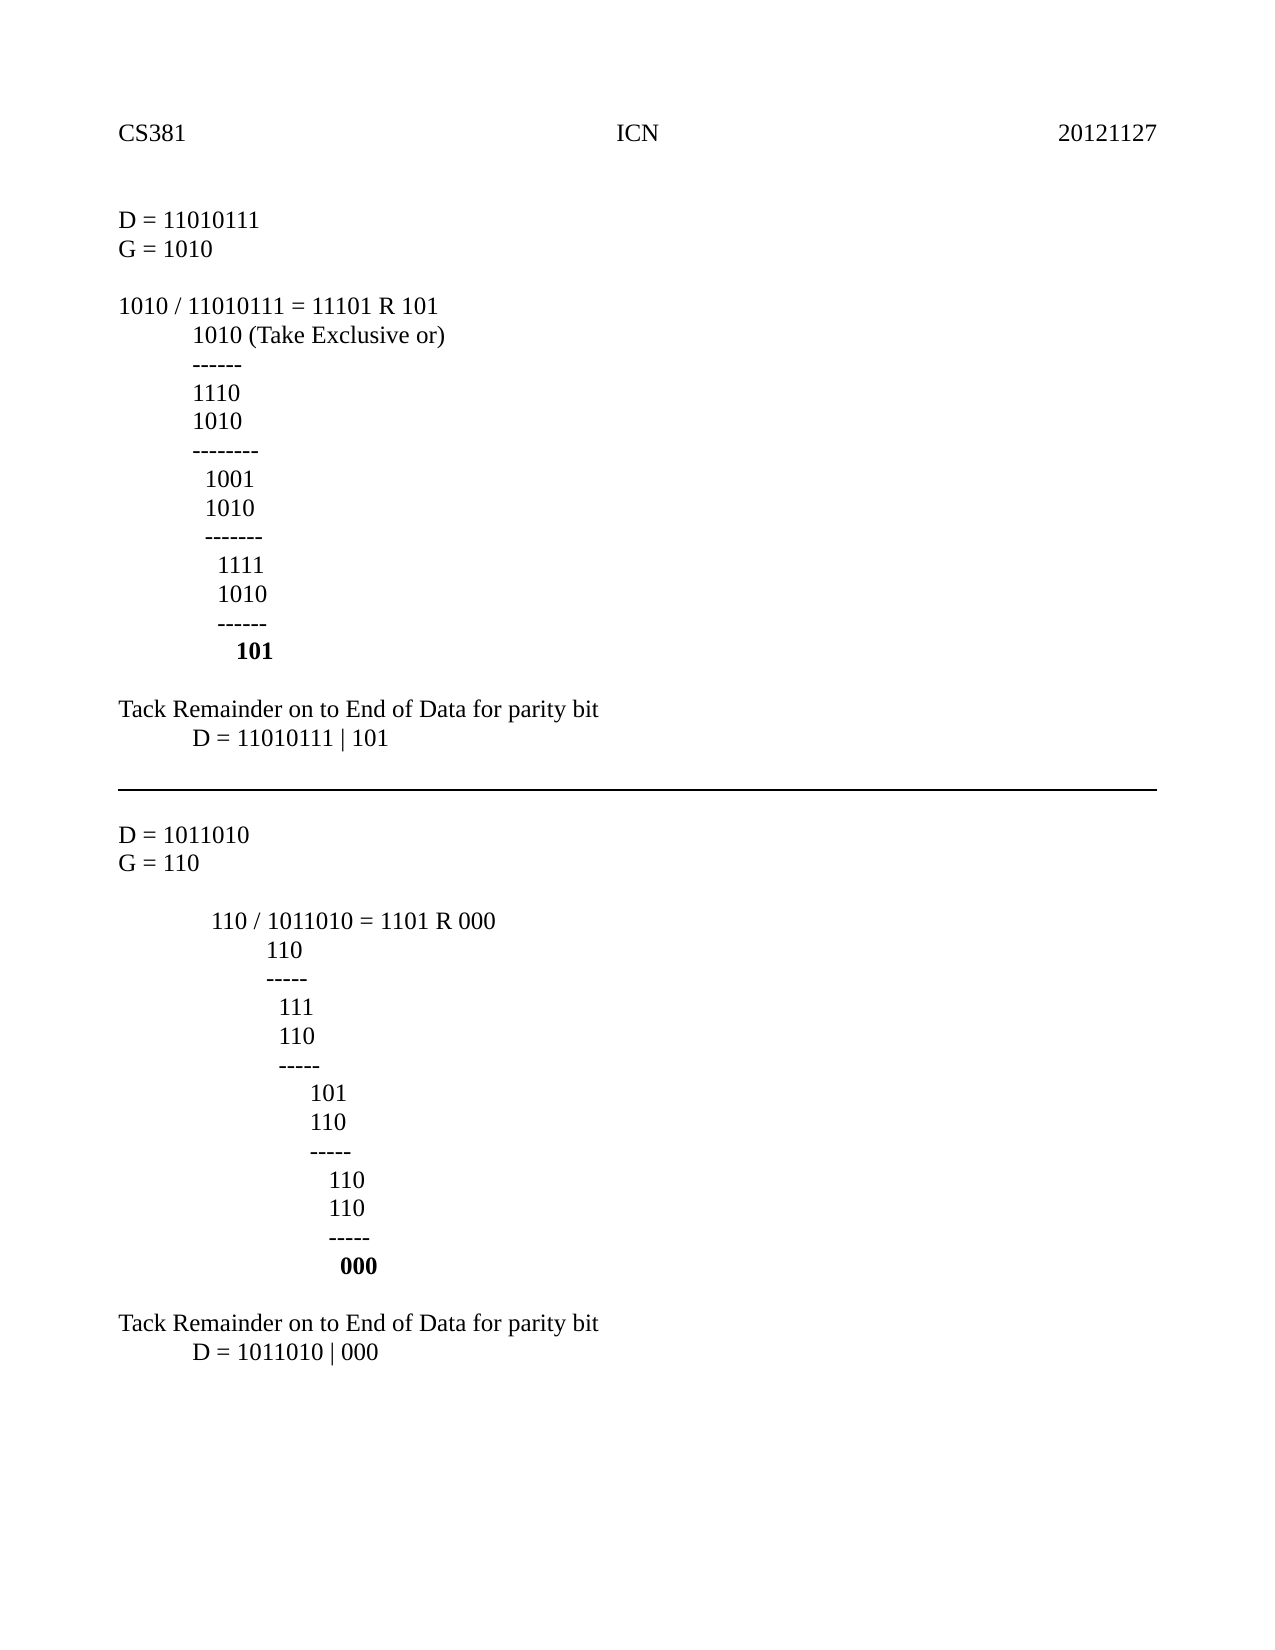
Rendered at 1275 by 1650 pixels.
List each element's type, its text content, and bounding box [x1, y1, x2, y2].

text 110 [118, 1021, 1157, 1050]
text G = 110 [118, 848, 1157, 877]
text 1010 [118, 406, 1157, 435]
text 110 [118, 935, 1157, 963]
text ----- [118, 1136, 1157, 1165]
text D = 11010111 [118, 205, 1157, 234]
text 1001 [118, 464, 1157, 493]
text ----- [118, 1050, 1157, 1078]
text 111 [118, 992, 1157, 1021]
text Tack Remainder on to End of Data for parity bit [118, 1308, 1157, 1337]
text 1010 [118, 493, 1157, 521]
text ------ [118, 349, 1157, 378]
text D = 1011010 | 000 [118, 1337, 1157, 1366]
text ------ [118, 608, 1157, 636]
text 101 [118, 636, 1157, 665]
text 1111 [118, 550, 1157, 579]
text ----- [118, 1222, 1157, 1251]
text 101 [118, 1078, 1157, 1107]
text 1010 [118, 579, 1157, 608]
text 110 [118, 1165, 1157, 1193]
text D = 1011010 [118, 820, 1157, 848]
text D = 11010111 | 101 [118, 723, 1157, 751]
text 110 [118, 1193, 1157, 1222]
text -------- [118, 435, 1157, 464]
text 1010 / 11010111 = 11101 R 101 [118, 291, 1157, 320]
text 110 / 1011010 = 1101 R 000 [118, 906, 1157, 935]
text 110 [118, 1107, 1157, 1136]
text ----- [118, 963, 1157, 992]
text 1010 (Take Exclusive or) [118, 320, 1157, 349]
text ------- [118, 521, 1157, 550]
text 000 [118, 1251, 1157, 1280]
text 1110 [118, 378, 1157, 406]
text G = 1010 [118, 234, 1157, 263]
text Tack Remainder on to End of Data for parity bit [118, 694, 1157, 723]
